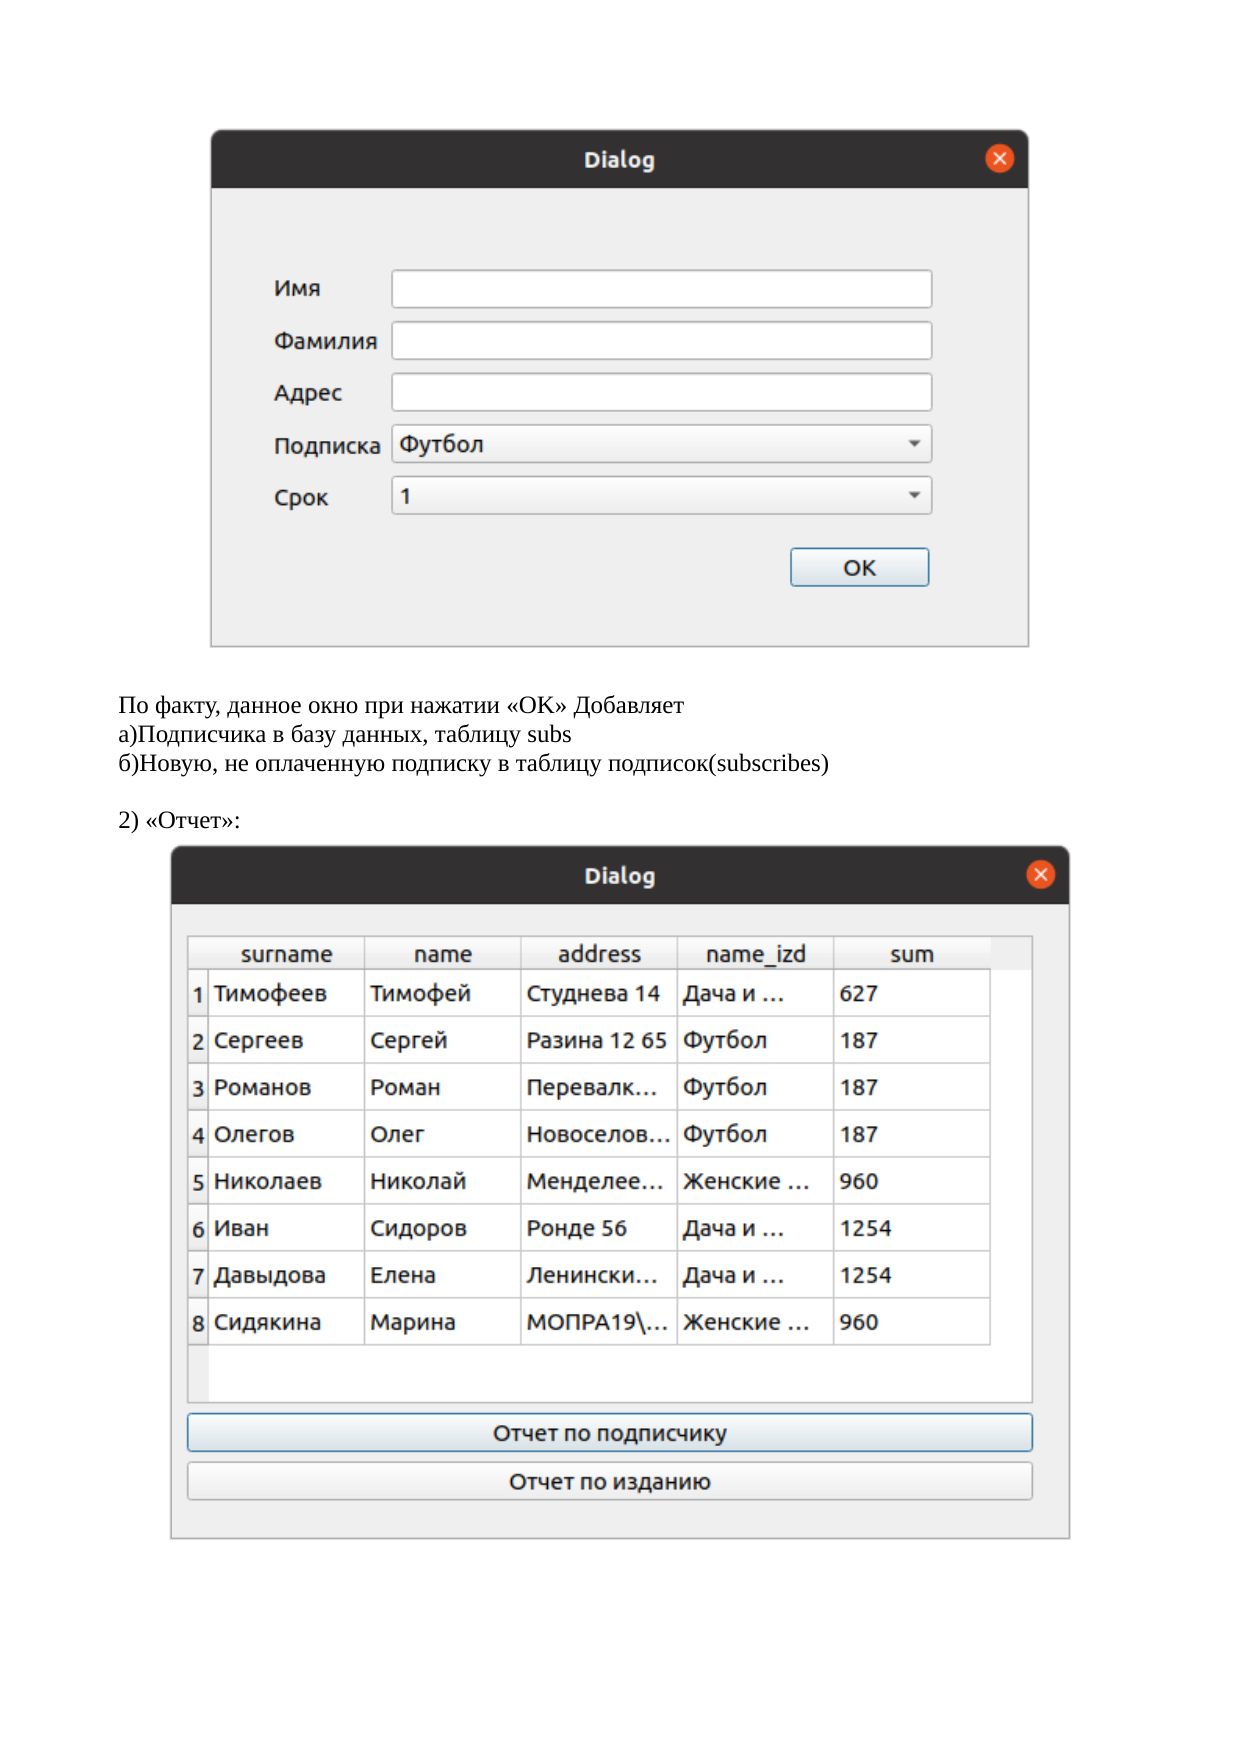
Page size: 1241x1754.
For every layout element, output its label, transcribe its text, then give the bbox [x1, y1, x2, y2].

text 2) «Отчет»: [118, 806, 1122, 834]
picture [156, 834, 1085, 1554]
picture [196, 118, 1044, 662]
text б)Новую, не оплаченную подписку в таблицу подписок(subscribes) [118, 748, 1122, 777]
text По факту, данное окно при нажатии «OK» Добавляет [118, 691, 1122, 719]
text а)Подписчика в базу данных, таблицу subs [118, 719, 1122, 748]
